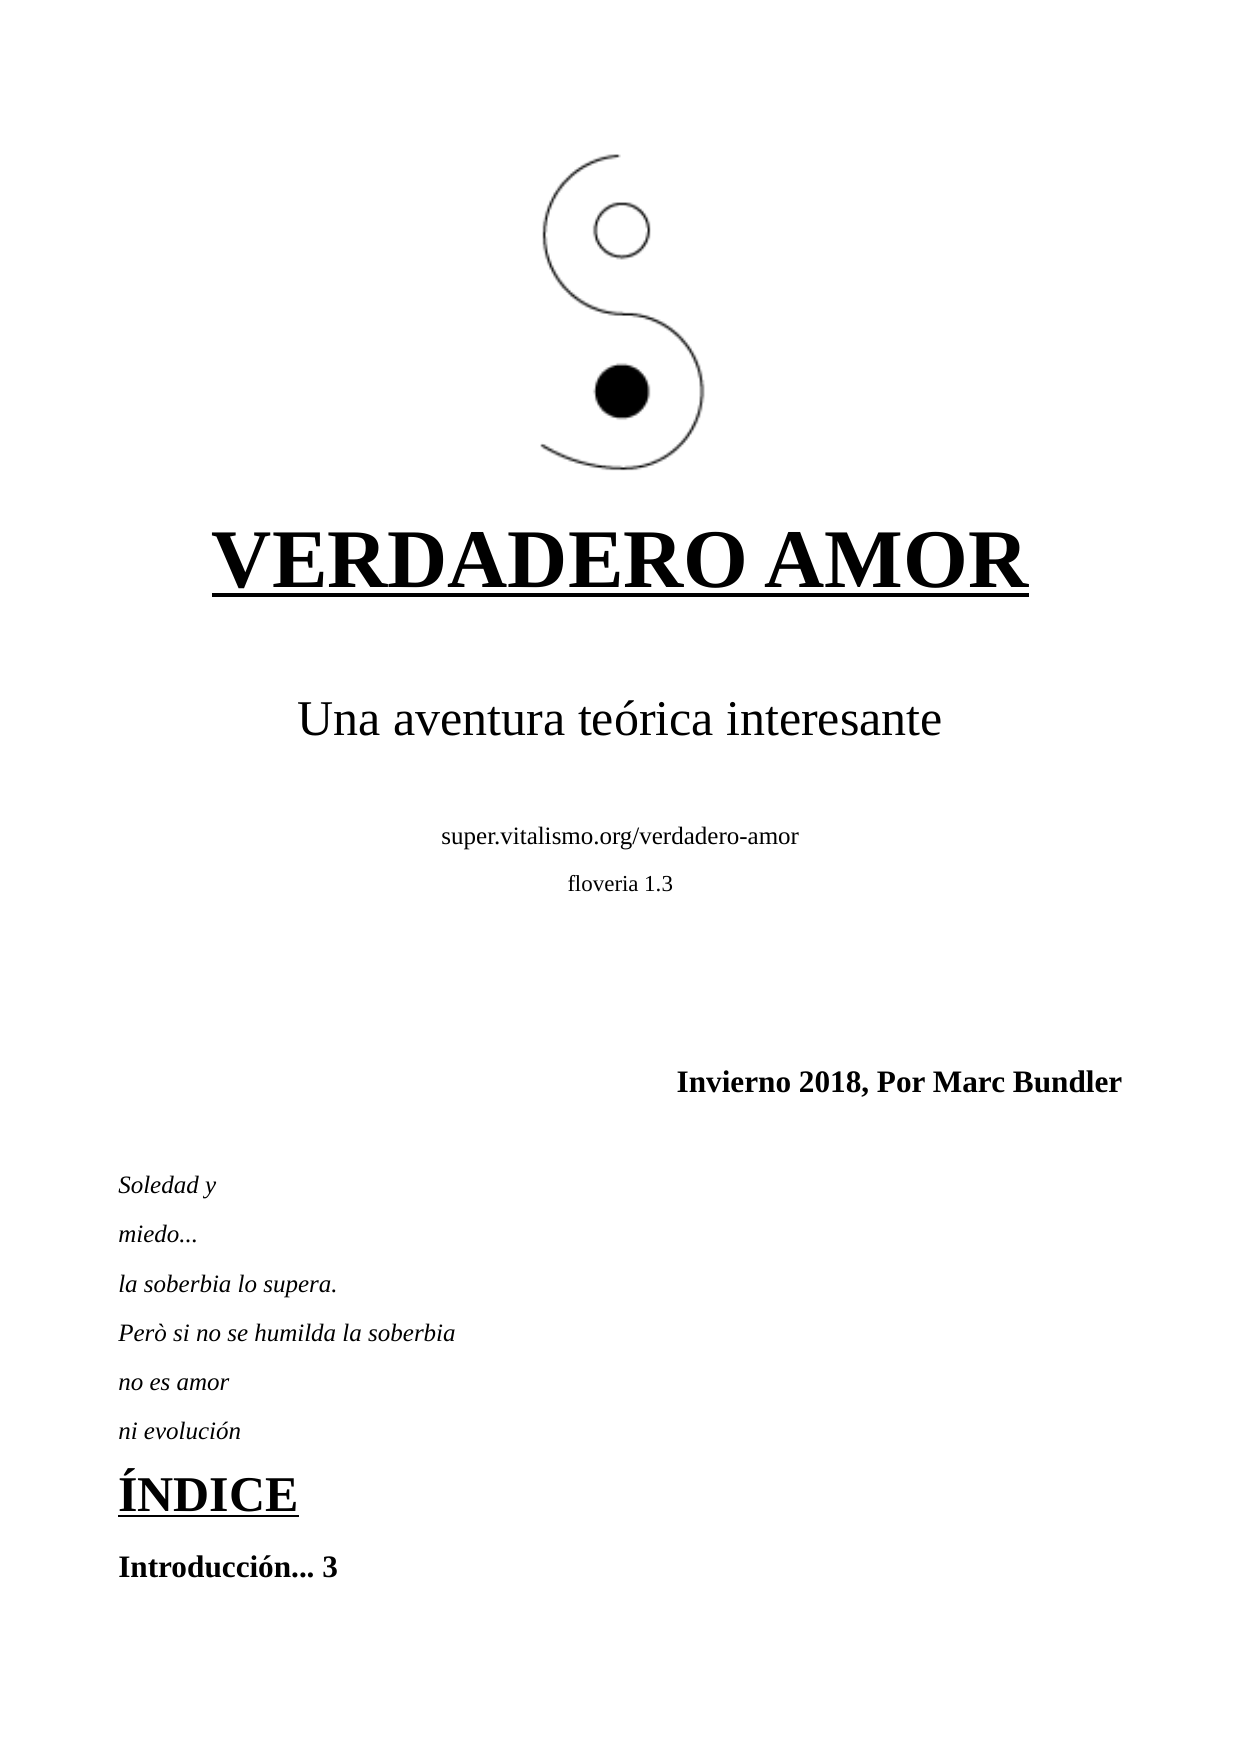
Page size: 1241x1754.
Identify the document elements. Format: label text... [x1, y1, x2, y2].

text no es amor [118, 1367, 1122, 1396]
picture [433, 118, 807, 491]
text miedo... [118, 1219, 1122, 1248]
text ÍNDICE [118, 1465, 1122, 1522]
text Soledad y [118, 1171, 1122, 1199]
text Però si no se humilda la soberbia [118, 1318, 1122, 1346]
text floveria 1.3 [118, 870, 1122, 897]
text Una aventura teórica interesante [118, 689, 1122, 746]
text super.vitalismo.org/verdadero-amor [118, 821, 1122, 850]
text Introducción... 3 [118, 1548, 1122, 1584]
text ni evolución [118, 1416, 1122, 1444]
text la soberbia lo supera. [118, 1269, 1122, 1297]
text Invierno 2018, Por Marc Bundler [118, 1064, 1122, 1100]
text VERDADERO AMOR [118, 412, 1122, 606]
